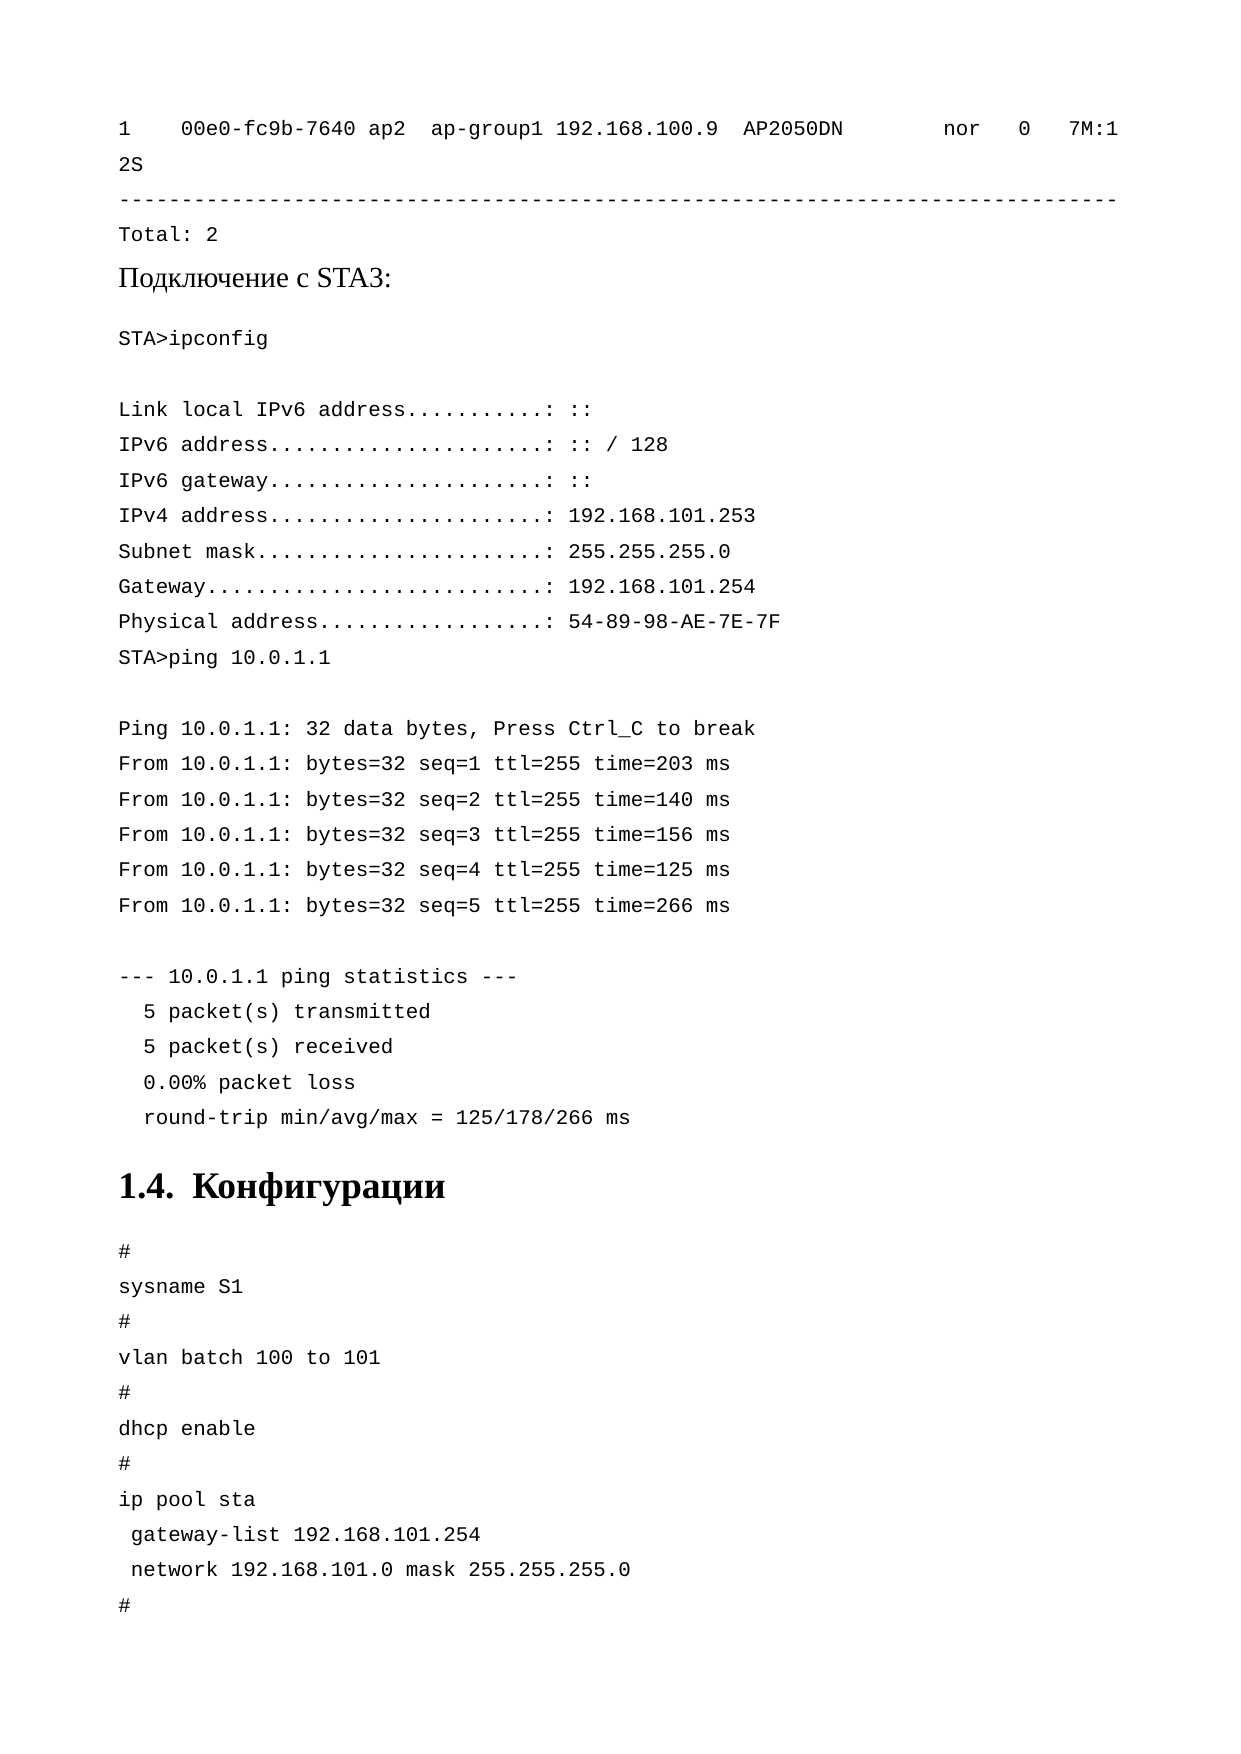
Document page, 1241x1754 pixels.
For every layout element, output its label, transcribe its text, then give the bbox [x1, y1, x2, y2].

text round-trip min/avg/max = 125/178/266 ms [118, 1107, 1122, 1131]
text IPv6 address......................: :: / 128 [118, 434, 1122, 458]
text From 10.0.1.1: bytes=32 seq=2 ttl=255 time=140 ms [118, 788, 1122, 812]
text From 10.0.1.1: bytes=32 seq=1 ttl=255 time=203 ms [118, 753, 1122, 777]
text Ping 10.0.1.1: 32 data bytes, Press Ctrl_C to break [118, 718, 1122, 741]
text From 10.0.1.1: bytes=32 seq=5 ttl=255 time=266 ms [118, 895, 1122, 918]
text IPv6 gateway......................: :: [118, 470, 1122, 493]
text Total: 2 [118, 224, 1122, 248]
text # [118, 1241, 1122, 1264]
text # [118, 1453, 1122, 1477]
text --- 10.0.1.1 ping statistics --- [118, 966, 1122, 989]
text # [118, 1382, 1122, 1406]
text STA>ipconfig [118, 328, 1122, 352]
text From 10.0.1.1: bytes=32 seq=3 ttl=255 time=156 ms [118, 824, 1122, 848]
text vlan batch 100 to 101 [118, 1347, 1122, 1371]
text 0.00% packet loss [118, 1072, 1122, 1096]
text 2S [118, 153, 1122, 177]
text ip pool sta [118, 1489, 1122, 1512]
text Link local IPv6 address...........: :: [118, 399, 1122, 423]
text dhcp enable [118, 1418, 1122, 1441]
text gateway-list 192.168.101.254 [118, 1524, 1122, 1548]
text Gateway...........................: 192.168.101.254 [118, 576, 1122, 600]
text IPv4 address......................: 192.168.101.253 [118, 505, 1122, 529]
text 1 00e0-fc9b-7640 ap2 ap-group1 192.168.100.9 AP2050DN nor 0 7M:1 [118, 118, 1122, 142]
text STA>ping 10.0.1.1 [118, 647, 1122, 671]
text sysname S1 [118, 1276, 1122, 1300]
text network 192.168.101.0 mask 255.255.255.0 [118, 1559, 1122, 1583]
text -------------------------------------------------------------------------------- [118, 189, 1122, 213]
text 5 packet(s) received [118, 1036, 1122, 1060]
text From 10.0.1.1: bytes=32 seq=4 ttl=255 time=125 ms [118, 859, 1122, 883]
text # [118, 1312, 1122, 1335]
subtitle Конфигурации [118, 1163, 1122, 1207]
text Подключение с STA3: [118, 260, 1122, 293]
text # [118, 1595, 1122, 1618]
text Physical address..................: 54-89-98-AE-7E-7F [118, 611, 1122, 635]
text Subnet mask.......................: 255.255.255.0 [118, 541, 1122, 564]
text 5 packet(s) transmitted [118, 1001, 1122, 1025]
